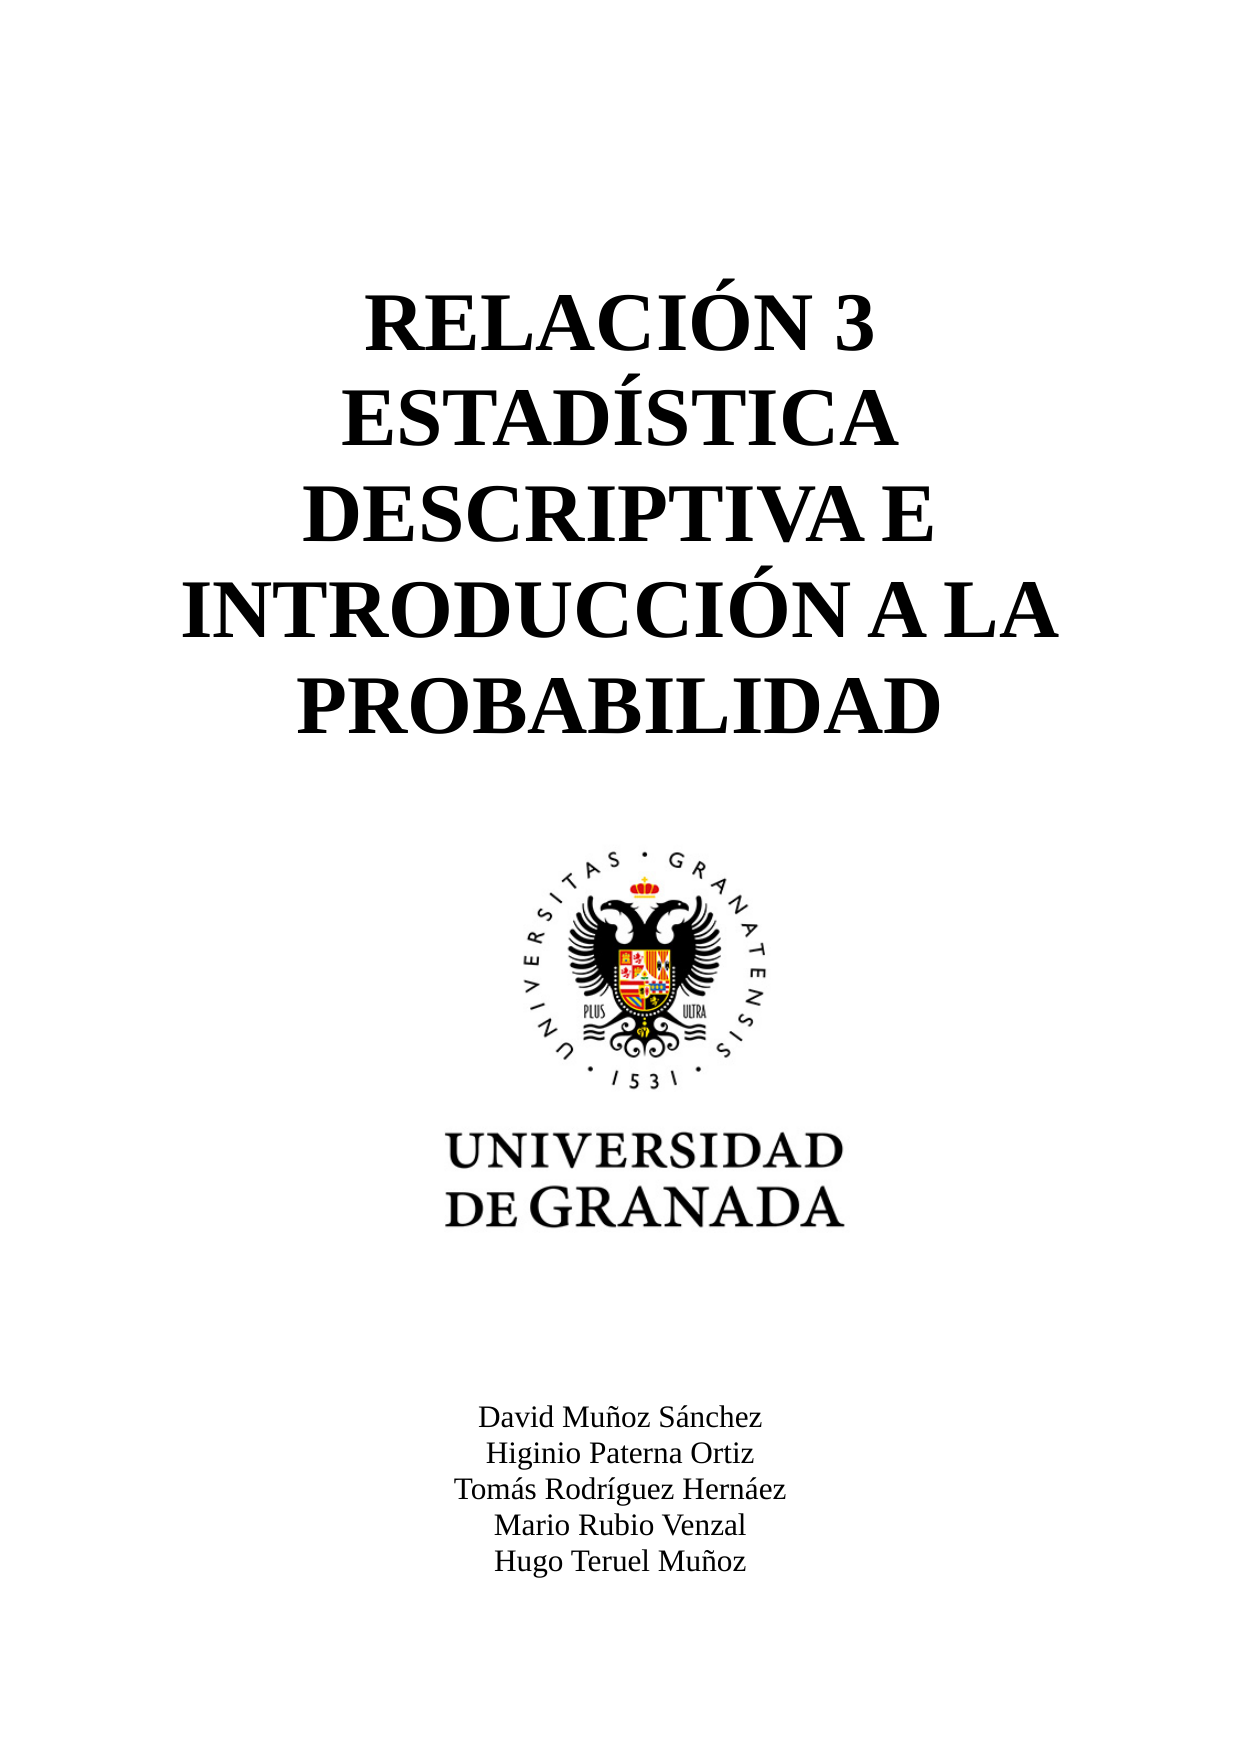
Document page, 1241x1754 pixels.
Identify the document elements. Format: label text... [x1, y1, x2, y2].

picture [400, 783, 883, 1266]
text Mario Rubio Venzal [118, 1506, 1122, 1542]
text Higinio Paterna Ortiz [118, 1434, 1122, 1470]
text Tomás Rodríguez Hernáez [118, 1470, 1122, 1506]
text RELACIÓN 3 ESTADÍSTICA DESCRIPTIVA E INTRODUCCIÓN A LA PROBABILIDAD [118, 272, 1122, 751]
text Hugo Teruel Muñoz [118, 1542, 1122, 1578]
text David Muñoz Sánchez [118, 1398, 1122, 1434]
